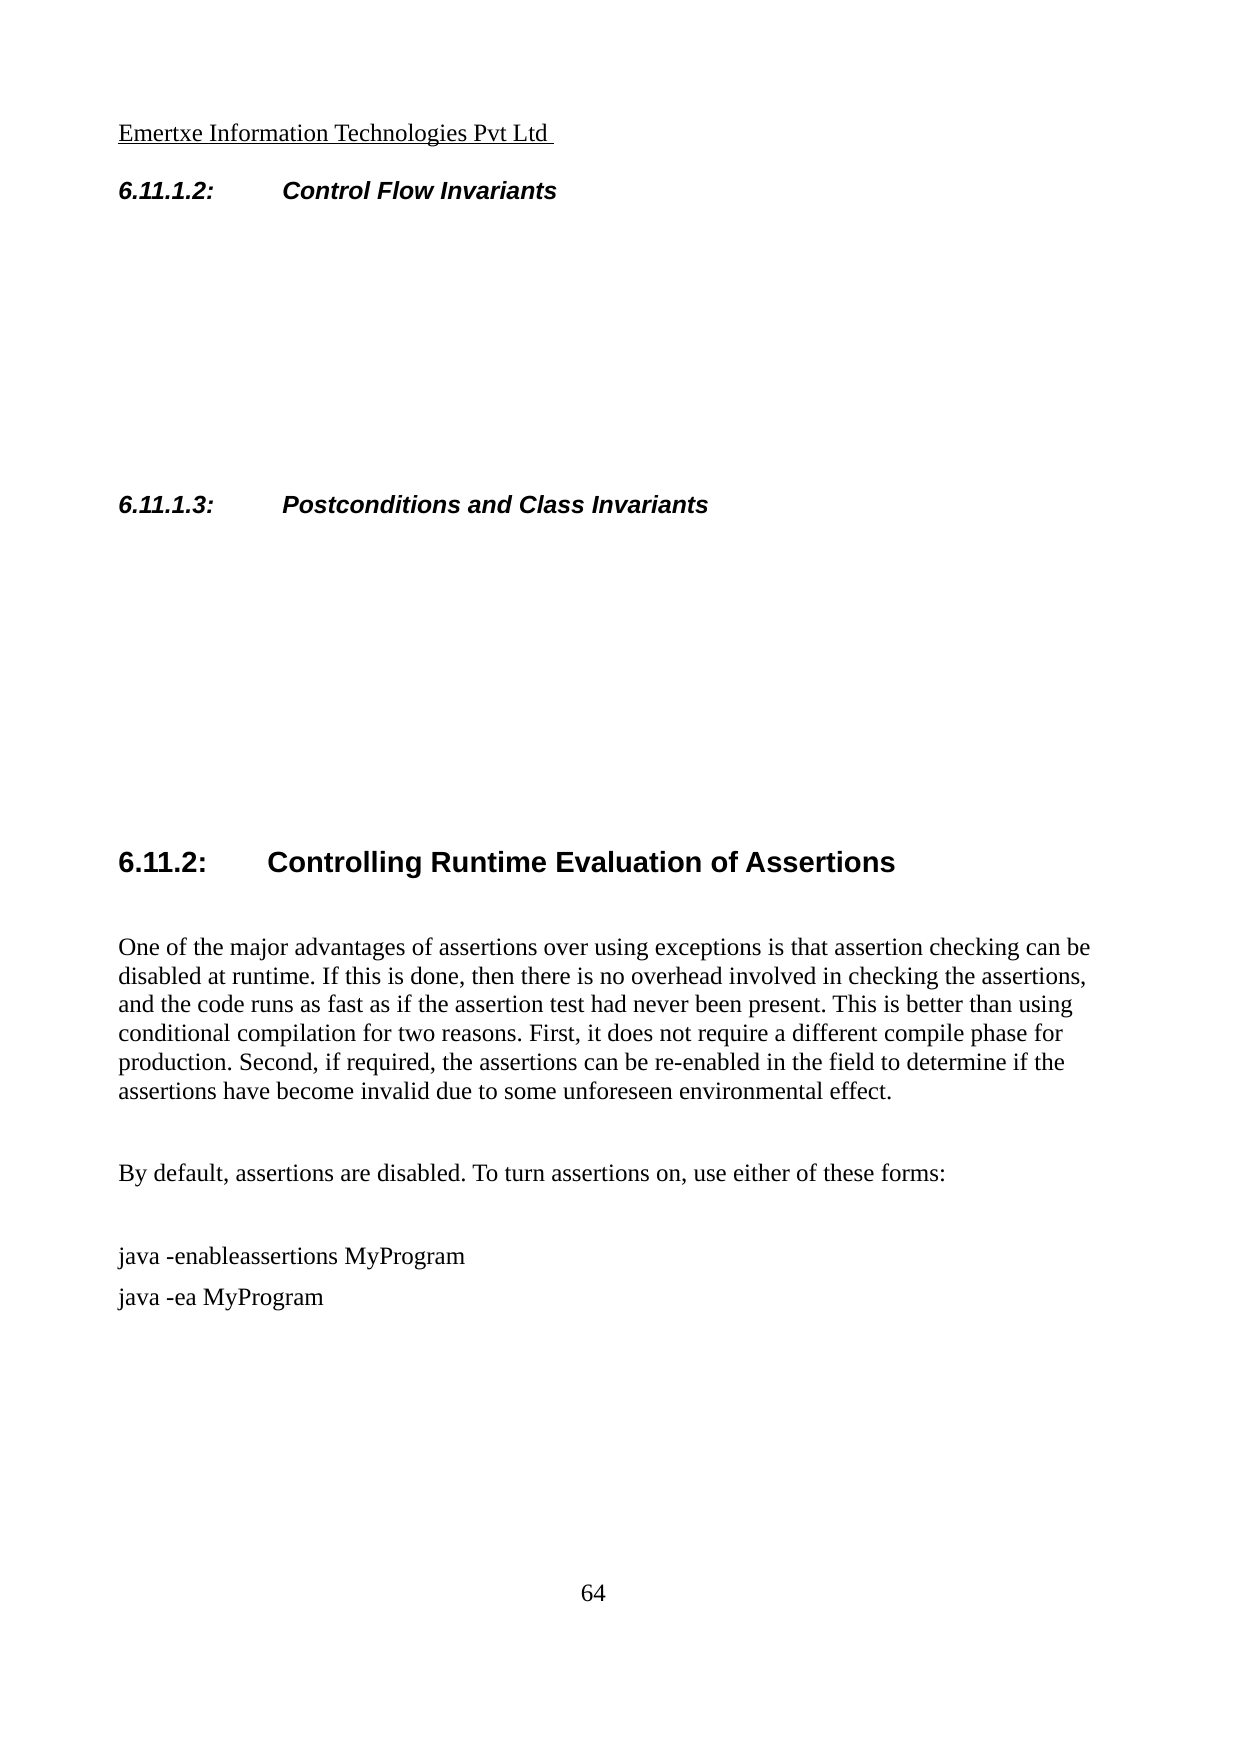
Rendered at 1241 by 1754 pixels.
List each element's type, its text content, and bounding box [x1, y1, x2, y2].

subtitle Control Flow Invariants [118, 176, 1122, 205]
subtitle Controlling Runtime Evaluation of Assertions [118, 845, 1122, 878]
text One of the major advantages of assertions over using exceptions is that assertion checking can be disabled at runtime. If this is done, then there is no overhead involved in checking the assertions, and the code runs as fast as if the assertion test had never been present. This is better than using conditional compilation for two reasons. First, it does not require a different compile phase for production. Second, if required, the assertions can be re-enabled in the field to determine if the assertions have become invalid due to some unforeseen environmental effect. [118, 932, 1122, 1104]
text By default, assertions are disabled. To turn assertions on, use either of these forms: [118, 1158, 1122, 1187]
subtitle Postconditions and Class Invariants [118, 490, 1122, 518]
text java -enableassertions MyProgram [118, 1241, 1122, 1269]
text java -ea MyProgram [118, 1282, 1122, 1311]
